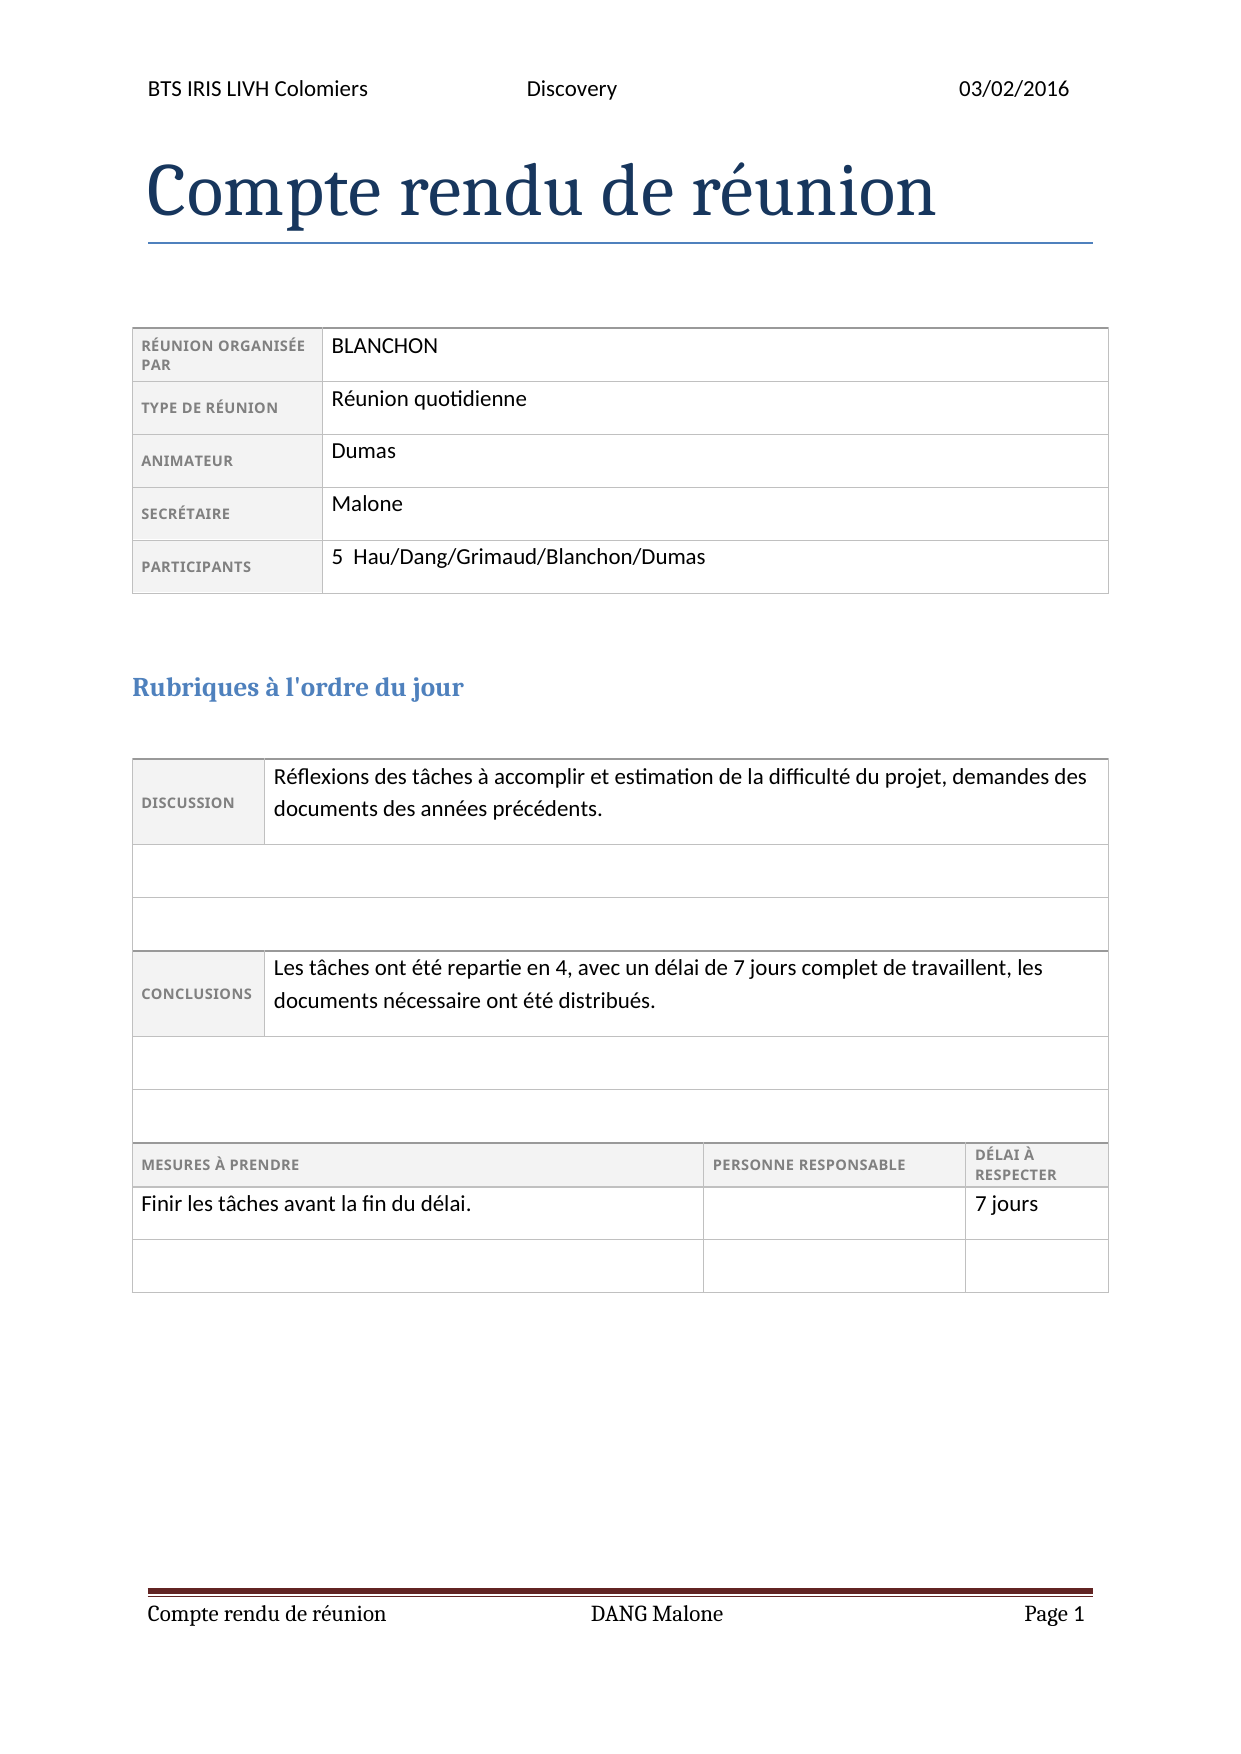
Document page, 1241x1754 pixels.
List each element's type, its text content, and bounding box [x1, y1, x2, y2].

table_cell [133, 845, 1108, 897]
table_header [132, 276, 1108, 327]
table_cell Malone [323, 488, 1108, 539]
table_cell [133, 1240, 703, 1292]
table_cell Finir les tâches avant la fin du délai. [133, 1188, 703, 1239]
table_cell [133, 1090, 1108, 1142]
table_cell Conclusions [133, 952, 264, 1036]
table_cell Réflexions des tâches à accomplir et estimation de la difficulté du projet, demandes des documents des années précédents. [265, 760, 1108, 844]
table_cell [704, 1188, 965, 1239]
table_cell Mesures à prendre [133, 1144, 703, 1186]
table_cell Réunion organisée par [133, 329, 322, 381]
table_cell Secrétaire [133, 488, 322, 539]
table_cell [133, 898, 1108, 950]
table_cell Discussion [133, 760, 264, 844]
table_cell [133, 1037, 1108, 1089]
table_cell Animateur [133, 435, 322, 487]
table_cell Réunion quotidienne [323, 382, 1108, 434]
table_cell Participants [133, 541, 322, 592]
table_cell Dumas [323, 435, 1108, 487]
table_cell 7 jours [966, 1188, 1108, 1239]
table_cell Type de réunion [133, 382, 322, 434]
table_cell Rubriques à l'ordre du jour [132, 594, 1108, 758]
table_cell 5 Hau/Dang/Grimaud/Blanchon/Dumas [323, 541, 1108, 592]
table_cell Les tâches ont été repartie en 4, avec un délai de 7 jours complet de travaillent, les documents nécessaire ont été distribués. [265, 952, 1108, 1036]
table_cell Personne responsable [704, 1144, 965, 1186]
table_cell [966, 1240, 1108, 1292]
subtitle Compte rendu de réunion [148, 148, 1093, 242]
table_cell BLANCHON [323, 329, 1108, 381]
table_cell Délai à respecter [966, 1144, 1108, 1186]
table_cell [704, 1240, 965, 1292]
